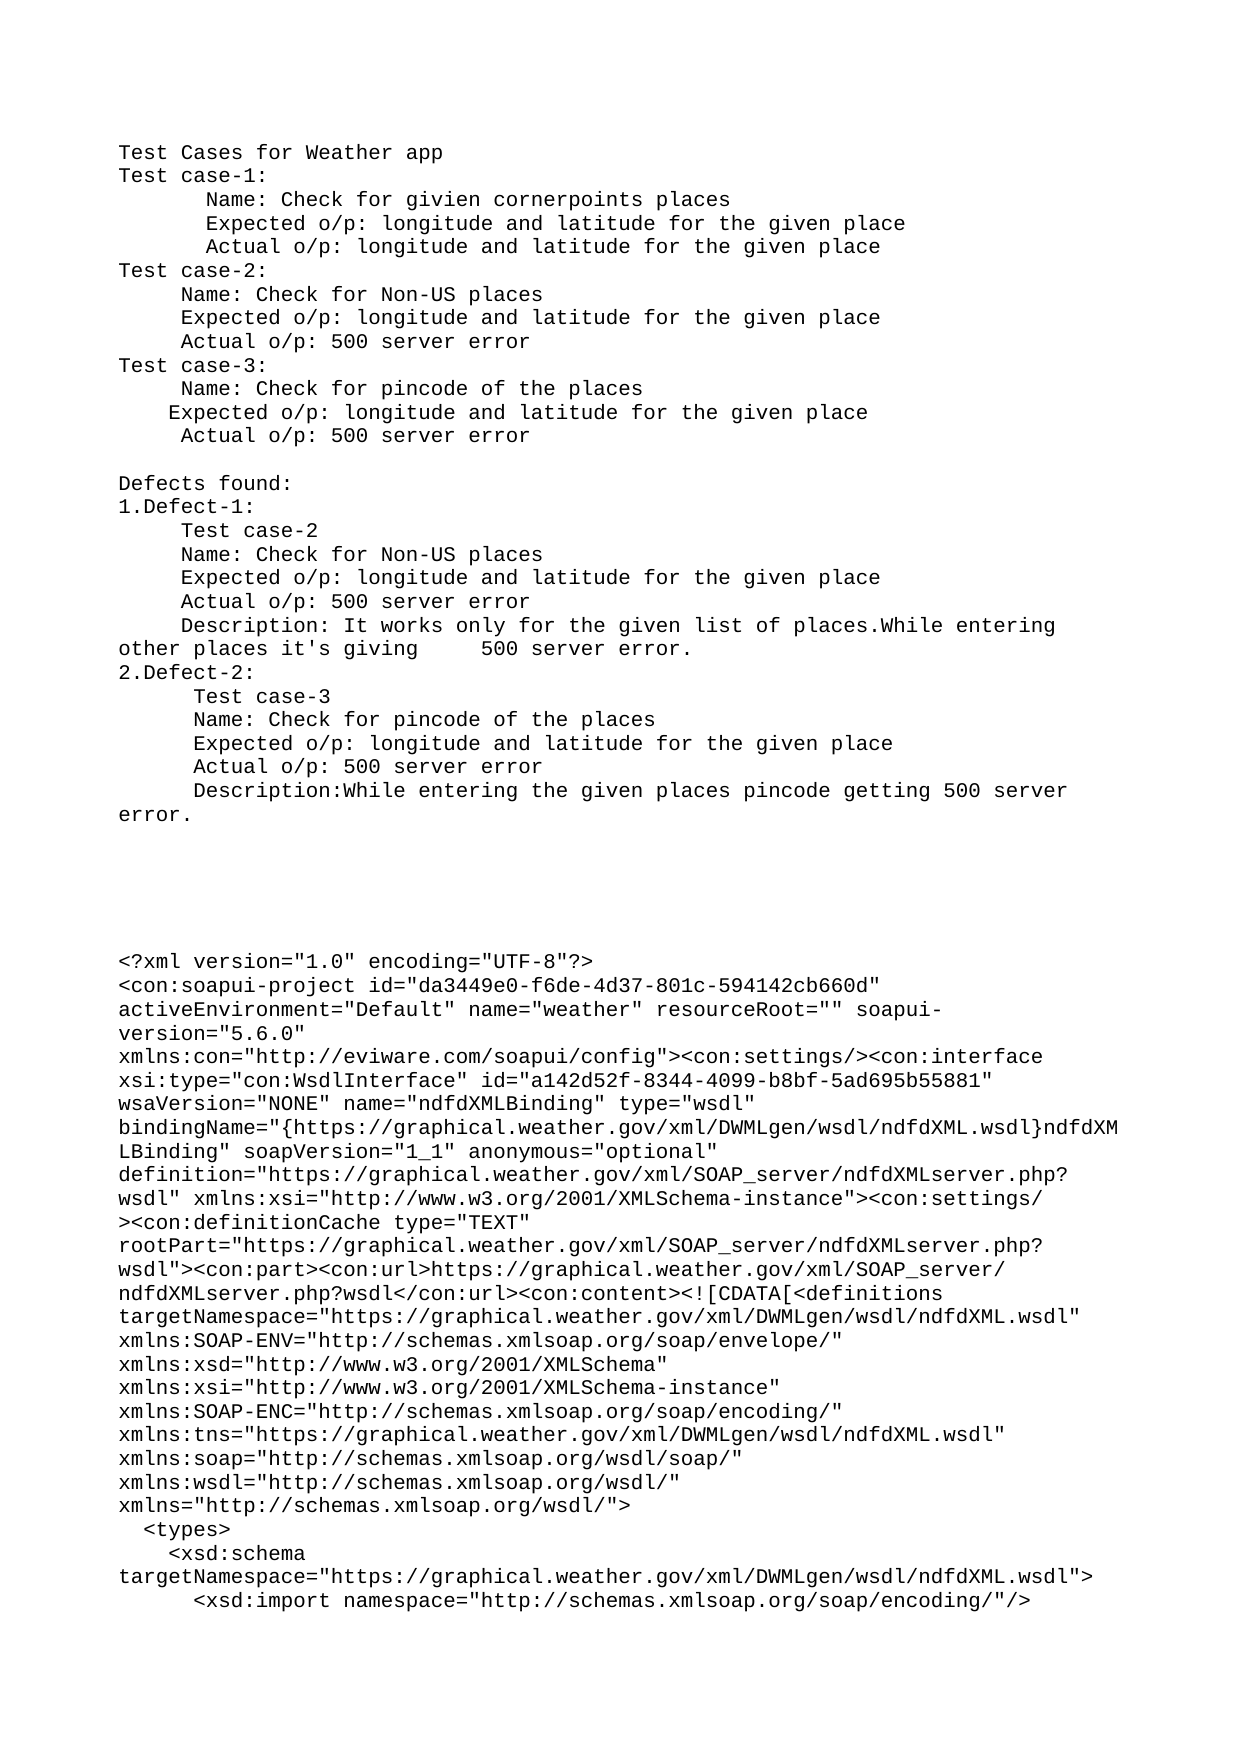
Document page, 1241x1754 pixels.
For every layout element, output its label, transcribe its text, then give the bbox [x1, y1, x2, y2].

text Actual o/p: 500 server error [118, 757, 1122, 780]
text 2.Defect-2: [118, 662, 1122, 686]
text <types> [118, 1519, 1122, 1543]
text Test Cases for Weather app [118, 142, 1122, 165]
text Expected o/p: longitude and latitude for the given place [118, 733, 1122, 757]
text Name: Check for pincode of the places [118, 709, 1122, 733]
text Test case-2 [118, 520, 1122, 544]
text 1.Defect-1: [118, 496, 1122, 520]
text Name: Check for pincode of the places [118, 378, 1122, 402]
text Test case-1: [118, 165, 1122, 189]
text Test case-2: [118, 260, 1122, 284]
text Description:While entering the given places pincode getting 500 server error. [118, 780, 1122, 827]
text Actual o/p: longitude and latitude for the given place [118, 236, 1122, 260]
text <xsd:schema targetNamespace="https://graphical.weather.gov/xml/DWMLgen/wsdl/ndfdXML.wsdl"> [118, 1543, 1122, 1590]
text Expected o/p: longitude and latitude for the given place [118, 402, 1122, 426]
text <xsd:import namespace="http://schemas.xmlsoap.org/soap/encoding/"/> [118, 1590, 1122, 1614]
text Expected o/p: longitude and latitude for the given place [118, 213, 1122, 236]
text Actual o/p: 500 server error [118, 591, 1122, 615]
text Description: It works only for the given list of places.While entering other places it's giving 500 server error. [118, 615, 1122, 662]
text Expected o/p: longitude and latitude for the given place [118, 567, 1122, 591]
text Actual o/p: 500 server error [118, 426, 1122, 449]
text Defects found: [118, 473, 1122, 496]
text Actual o/p: 500 server error [118, 331, 1122, 354]
text <con:soapui-project id="da3449e0-f6de-4d37-801c-594142cb660d" activeEnvironment="Default" name="weather" resourceRoot="" soapui-version="5.6.0" xmlns:con="http://eviware.com/soapui/config"><con:settings/><con:interface xsi:type="con:WsdlInterface" id="a142d52f-8344-4099-b8bf-5ad695b55881" wsaVersion="NONE" name="ndfdXMLBinding" type="wsdl" bindingName="{https://graphical.weather.gov/xml/DWMLgen/wsdl/ndfdXML.wsdl}ndfdXMLBinding" soapVersion="1_1" anonymous="optional" definition="https://graphical.weather.gov/xml/SOAP_server/ndfdXMLserver.php?wsdl" xmlns:xsi="http://www.w3.org/2001/XMLSchema-instance"><con:settings/><con:definitionCache type="TEXT" rootPart="https://graphical.weather.gov/xml/SOAP_server/ndfdXMLserver.php?wsdl"><con:part><con:url>https://graphical.weather.gov/xml/SOAP_server/ndfdXMLserver.php?wsdl</con:url><con:content><![CDATA[<definitions targetNamespace="https://graphical.weather.gov/xml/DWMLgen/wsdl/ndfdXML.wsdl" xmlns:SOAP-ENV="http://schemas.xmlsoap.org/soap/envelope/" xmlns:xsd="http://www.w3.org/2001/XMLSchema" xmlns:xsi="http://www.w3.org/2001/XMLSchema-instance" xmlns:SOAP-ENC="http://schemas.xmlsoap.org/soap/encoding/" xmlns:tns="https://graphical.weather.gov/xml/DWMLgen/wsdl/ndfdXML.wsdl" xmlns:soap="http://schemas.xmlsoap.org/wsdl/soap/" xmlns:wsdl="http://schemas.xmlsoap.org/wsdl/" xmlns="http://schemas.xmlsoap.org/wsdl/"> [118, 975, 1122, 1519]
text Name: Check for Non-US places [118, 284, 1122, 307]
text Name: Check for givien cornerpoints places [118, 189, 1122, 213]
text <?xml version="1.0" encoding="UTF-8"?> [118, 952, 1122, 975]
text Expected o/p: longitude and latitude for the given place [118, 307, 1122, 331]
text Name: Check for Non-US places [118, 544, 1122, 567]
text Test case-3: [118, 354, 1122, 378]
text Test case-3 [118, 686, 1122, 709]
